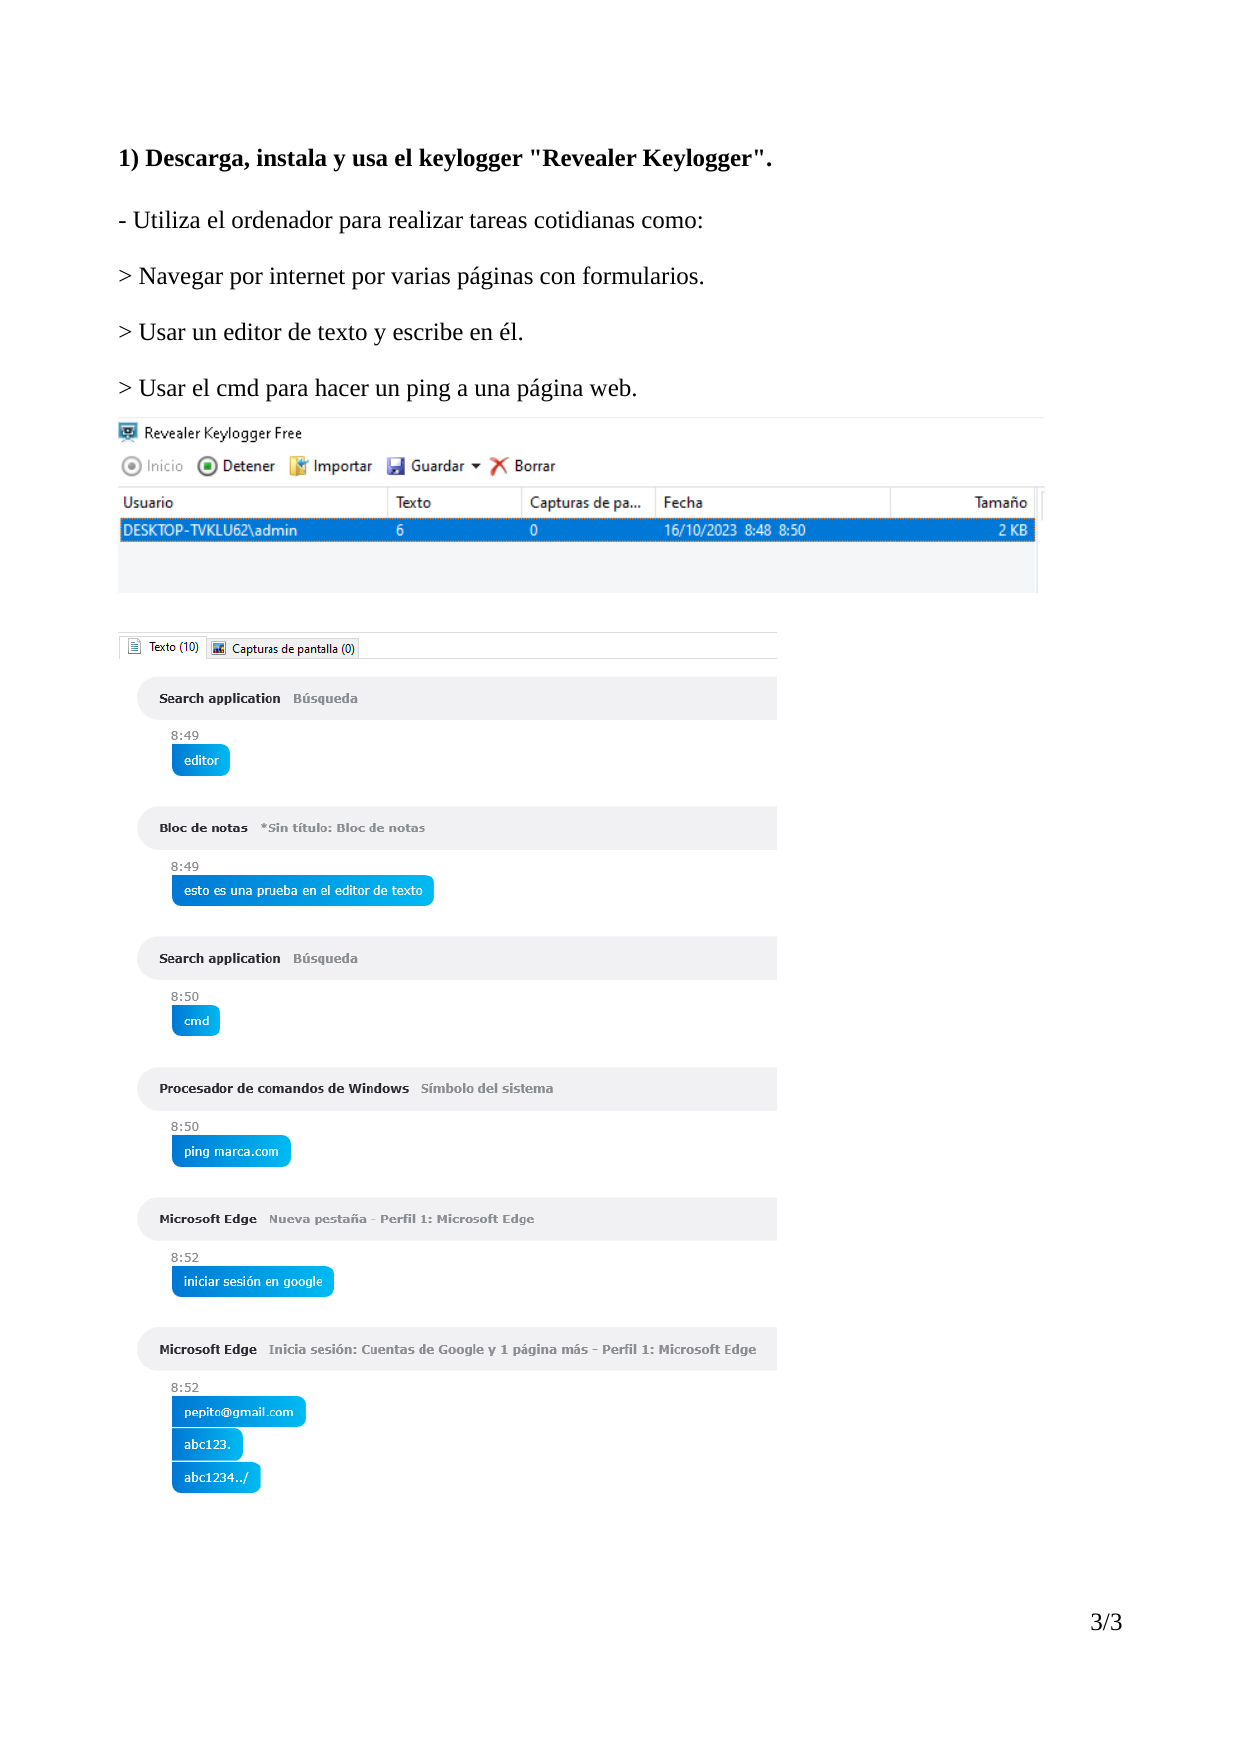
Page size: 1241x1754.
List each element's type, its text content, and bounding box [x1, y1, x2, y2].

picture [118, 632, 778, 1513]
subtitle > Navegar por internet por varias páginas con formularios. [118, 261, 1122, 290]
subtitle 1) Descarga, instala y usa el keylogger "Revealer Keylogger". [118, 143, 1122, 172]
subtitle - Utiliza el ordenador para realizar tareas cotidianas como: [118, 205, 1122, 234]
subtitle > Usar un editor de texto y escribe en él. [118, 317, 1122, 346]
subtitle > Usar el cmd para hacer un ping a una página web. [118, 373, 1122, 626]
